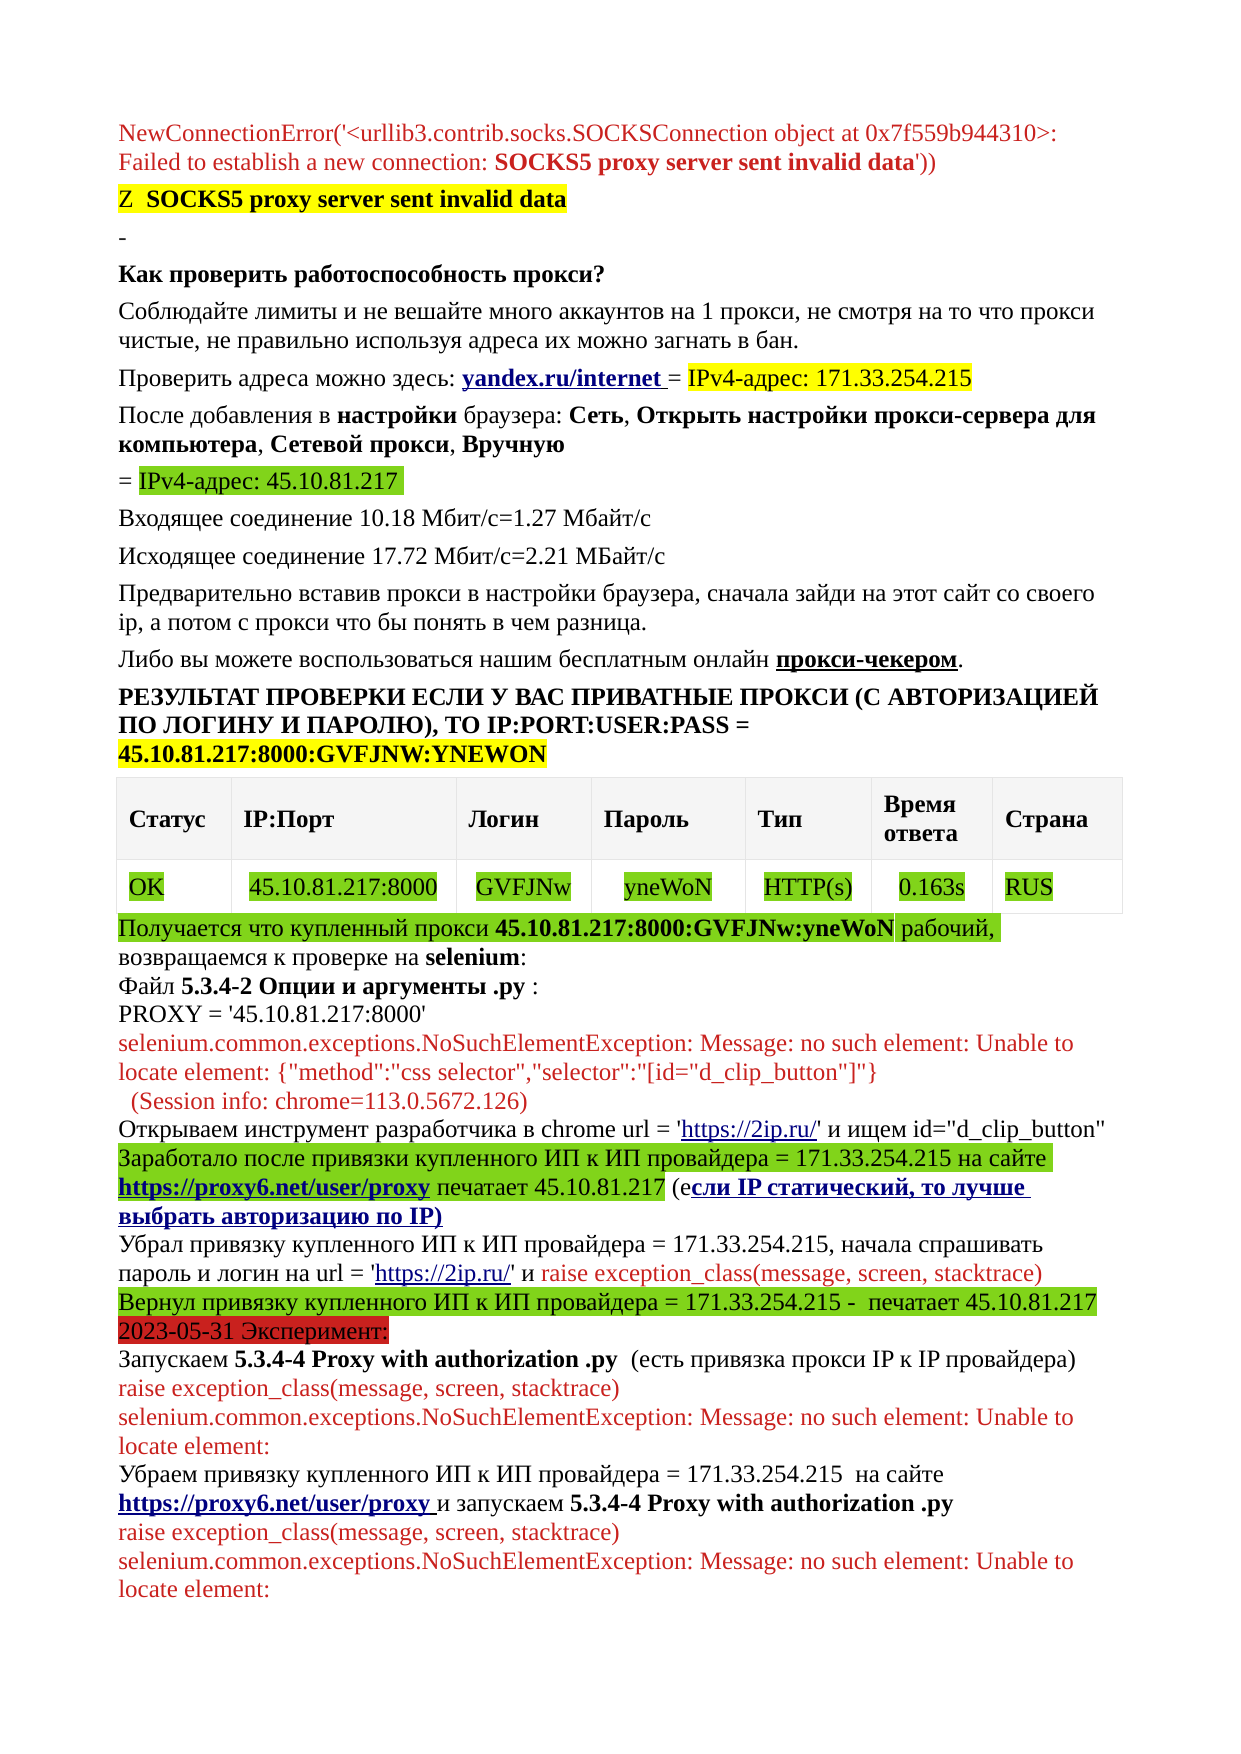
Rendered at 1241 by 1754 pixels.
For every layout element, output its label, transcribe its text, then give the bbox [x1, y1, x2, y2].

text Как проверить работоспособность прокси? [118, 259, 1122, 288]
table_cell 0.163s [872, 860, 992, 913]
table_cell GVFJNw [457, 860, 591, 913]
table_header Тип [746, 778, 871, 859]
text Входящее соединение 10.18 Мбит/с=1.27 Мбайт/с [118, 503, 1122, 532]
table_header Статус [117, 778, 231, 859]
text Убраем привязку купленного ИП к ИП провайдера = 171.33.254.215 на сайте https://proxy6.net/user/proxy и запускаем 5.3.4-4 Proxy with authorization .py [118, 1459, 1122, 1517]
text raise exception_class(message, screen, stacktrace) [118, 1517, 1122, 1546]
text Убрал привязку купленного ИП к ИП провайдера = 171.33.254.215, начала спрашивать пароль и логин на url = 'https://2ip.ru/' и raise exception_class(message, screen, stacktrace) [118, 1229, 1122, 1287]
text Открываем инструмент разработчика в chrome url = 'https://2ip.ru/' и ищем id="d_clip_button" [118, 1114, 1122, 1143]
text Заработало после привязки купленного ИП к ИП провайдера = 171.33.254.215 на сайте https://proxy6.net/user/proxy печатает 45.10.81.217 (если IP статический, то лучше выбрать авторизацию по IP) [118, 1143, 1122, 1229]
text Исходящее соединение 17.72 Мбит/с=2.21 МБайт/с [118, 541, 1122, 570]
table_header Логин [457, 778, 591, 859]
text PROXY = '45.10.81.217:8000' [118, 999, 1122, 1028]
table_cell HTTP(s) [746, 860, 871, 913]
table_cell yneWoN [592, 860, 745, 913]
text Запускаем 5.3.4-4 Proxy with authorization .py (есть привязка прокси IP к IP провайдера) [118, 1344, 1122, 1373]
text Соблюдайте лимиты и не вешайте много аккаунтов на 1 прокси, не смотря на то что прокси чистые, не правильно используя адреса их можно загнать в бан. [118, 296, 1122, 354]
text NewConnectionError('<urllib3.contrib.socks.SOCKSConnection object at 0x7f559b944310>: Failed to establish a new connection: SOCKS5 proxy server sent invalid data')) [118, 118, 1122, 176]
text - [118, 222, 1122, 250]
text 2023-05-31 Эксперимент: [118, 1316, 1122, 1344]
text Z SOCKS5 proxy server sent invalid data [118, 184, 1122, 213]
text (Session info: chrome=113.0.5672.126) [118, 1086, 1122, 1114]
text Проверить адреса можно здесь: yandex.ru/internet = IPv4-адрес: 171.33.254.215 [118, 363, 1122, 391]
subtitle РЕЗУЛЬТАТ ПРОВЕРКИ Если у вас приватные прокси (с авторизацией по логину и паролю), то IP:PORT:USER:PASS = 45.10.81.217:8000:GVFJNw:yneWoN [118, 682, 1122, 768]
text Вернул привязку купленного ИП к ИП провайдера = 171.33.254.215 - печатает 45.10.81.217 [118, 1287, 1122, 1316]
table_cell 45.10.81.217:8000 [232, 860, 456, 913]
text selenium.common.exceptions.NoSuchElementException: Message: no such element: Unable to locate element: {"method":"css selector","selector":"[id="d_clip_button"]"} [118, 1028, 1122, 1086]
text Файл 5.3.4-2 Опции и аргументы .py : [118, 971, 1122, 999]
text Получается что купленный прокси 45.10.81.217:8000:GVFJNw:yneWoN рабочий, возвращаемся к проверке на selenium: [118, 914, 1122, 971]
table_header Страна [993, 778, 1122, 859]
text raise exception_class(message, screen, stacktrace) [118, 1373, 1122, 1402]
text Либо вы можете воспользоваться нашим бесплатным онлайн прокси-чекером. [118, 644, 1122, 673]
table_header IP:Порт [232, 778, 456, 859]
table_cell OK [117, 860, 231, 913]
text selenium.common.exceptions.NoSuchElementException: Message: no such element: Unable to locate element: [118, 1546, 1122, 1603]
text selenium.common.exceptions.NoSuchElementException: Message: no such element: Unable to locate element: [118, 1402, 1122, 1459]
text = IPv4-адрес: 45.10.81.217 [118, 466, 1122, 495]
text После добавления в настройки браузера: Сеть, Открыть настройки прокси-сервера для компьютера, Сетевой прокси, Вручную [118, 400, 1122, 457]
table_header Время ответа [872, 778, 992, 859]
table_header Пароль [592, 778, 745, 859]
table_cell RUS [993, 860, 1122, 913]
text Предварительно вставив прокси в настройки браузера, сначала зайди на этот сайт со своего ip, а потом с прокси что бы понять в чем разница. [118, 578, 1122, 636]
